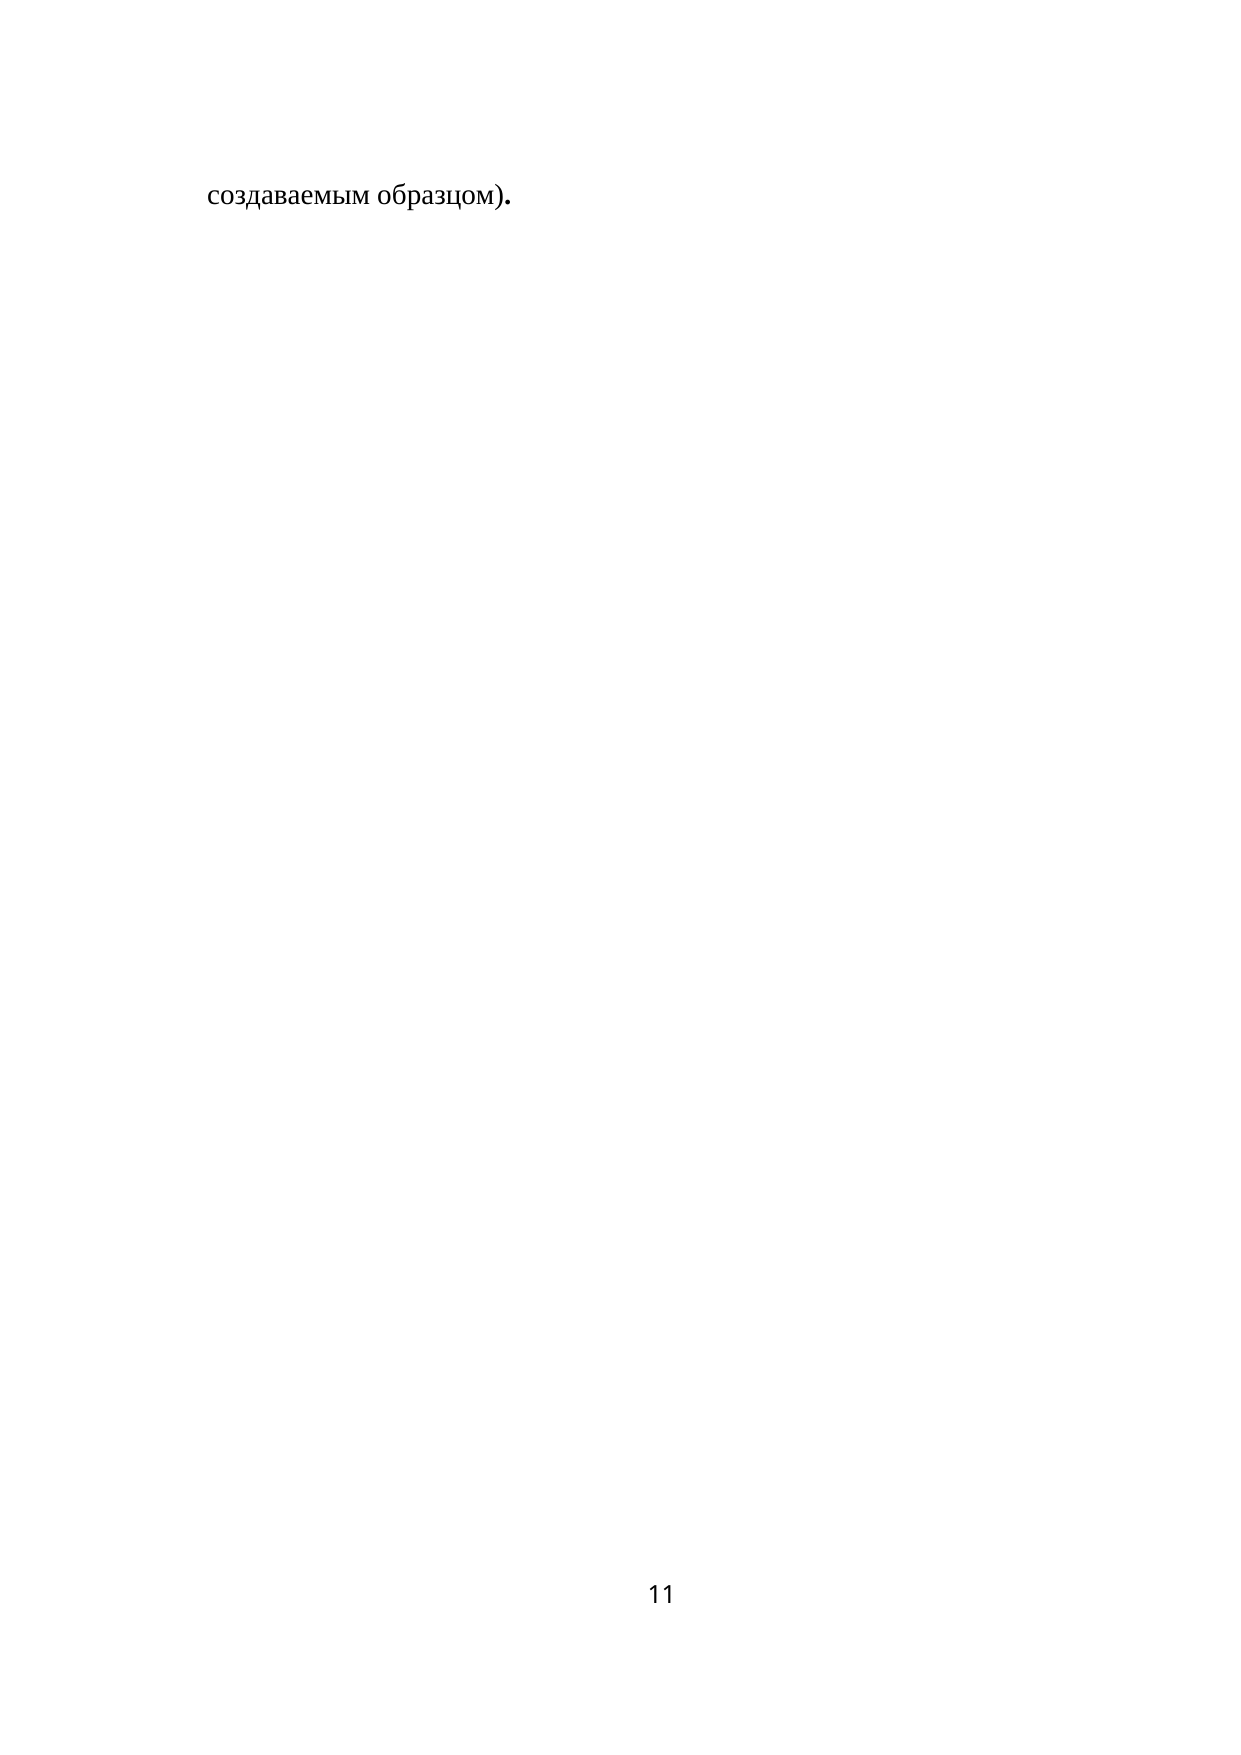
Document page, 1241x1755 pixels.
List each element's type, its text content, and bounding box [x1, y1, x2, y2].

text создаваемым образцом). [207, 177, 1116, 211]
